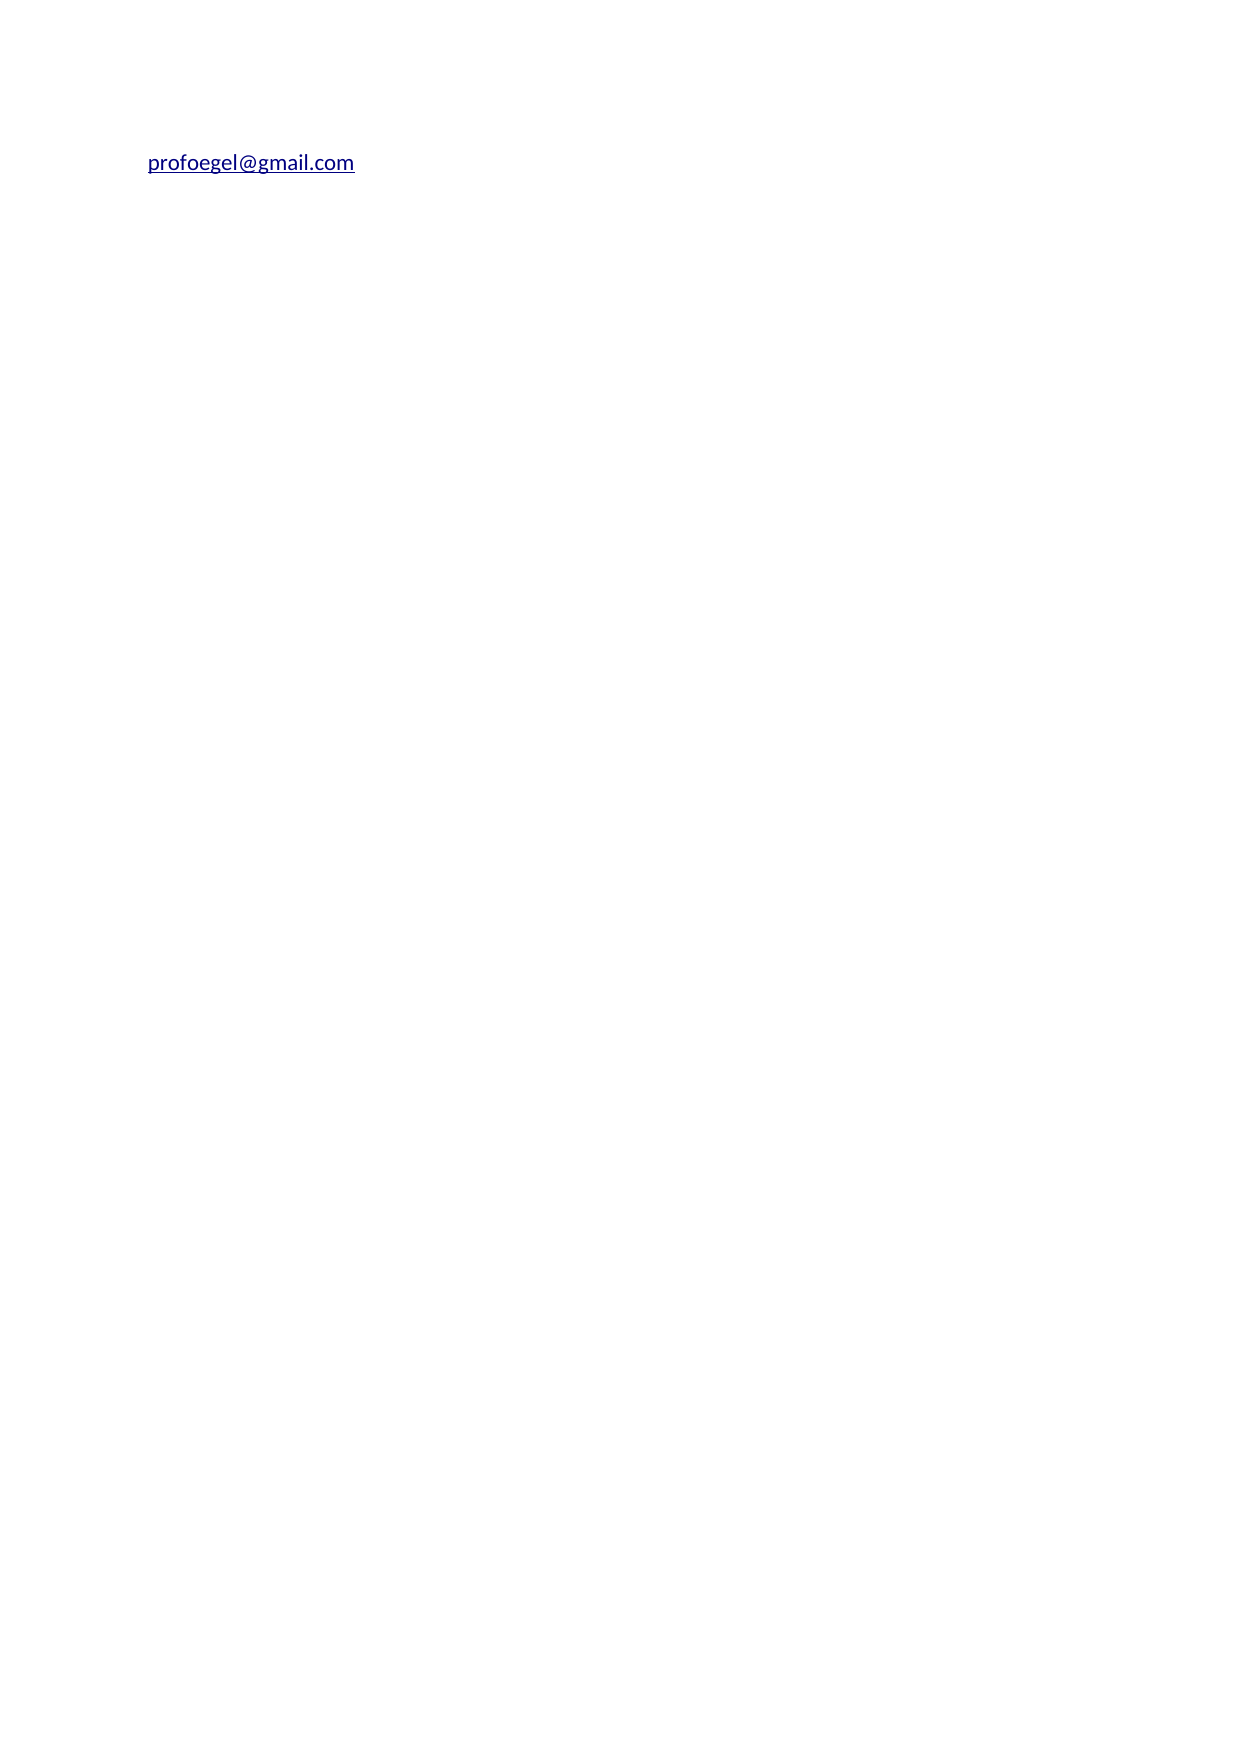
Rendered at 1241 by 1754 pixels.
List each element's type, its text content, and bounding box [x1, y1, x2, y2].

text profoegel@gmail.com [148, 148, 1093, 176]
